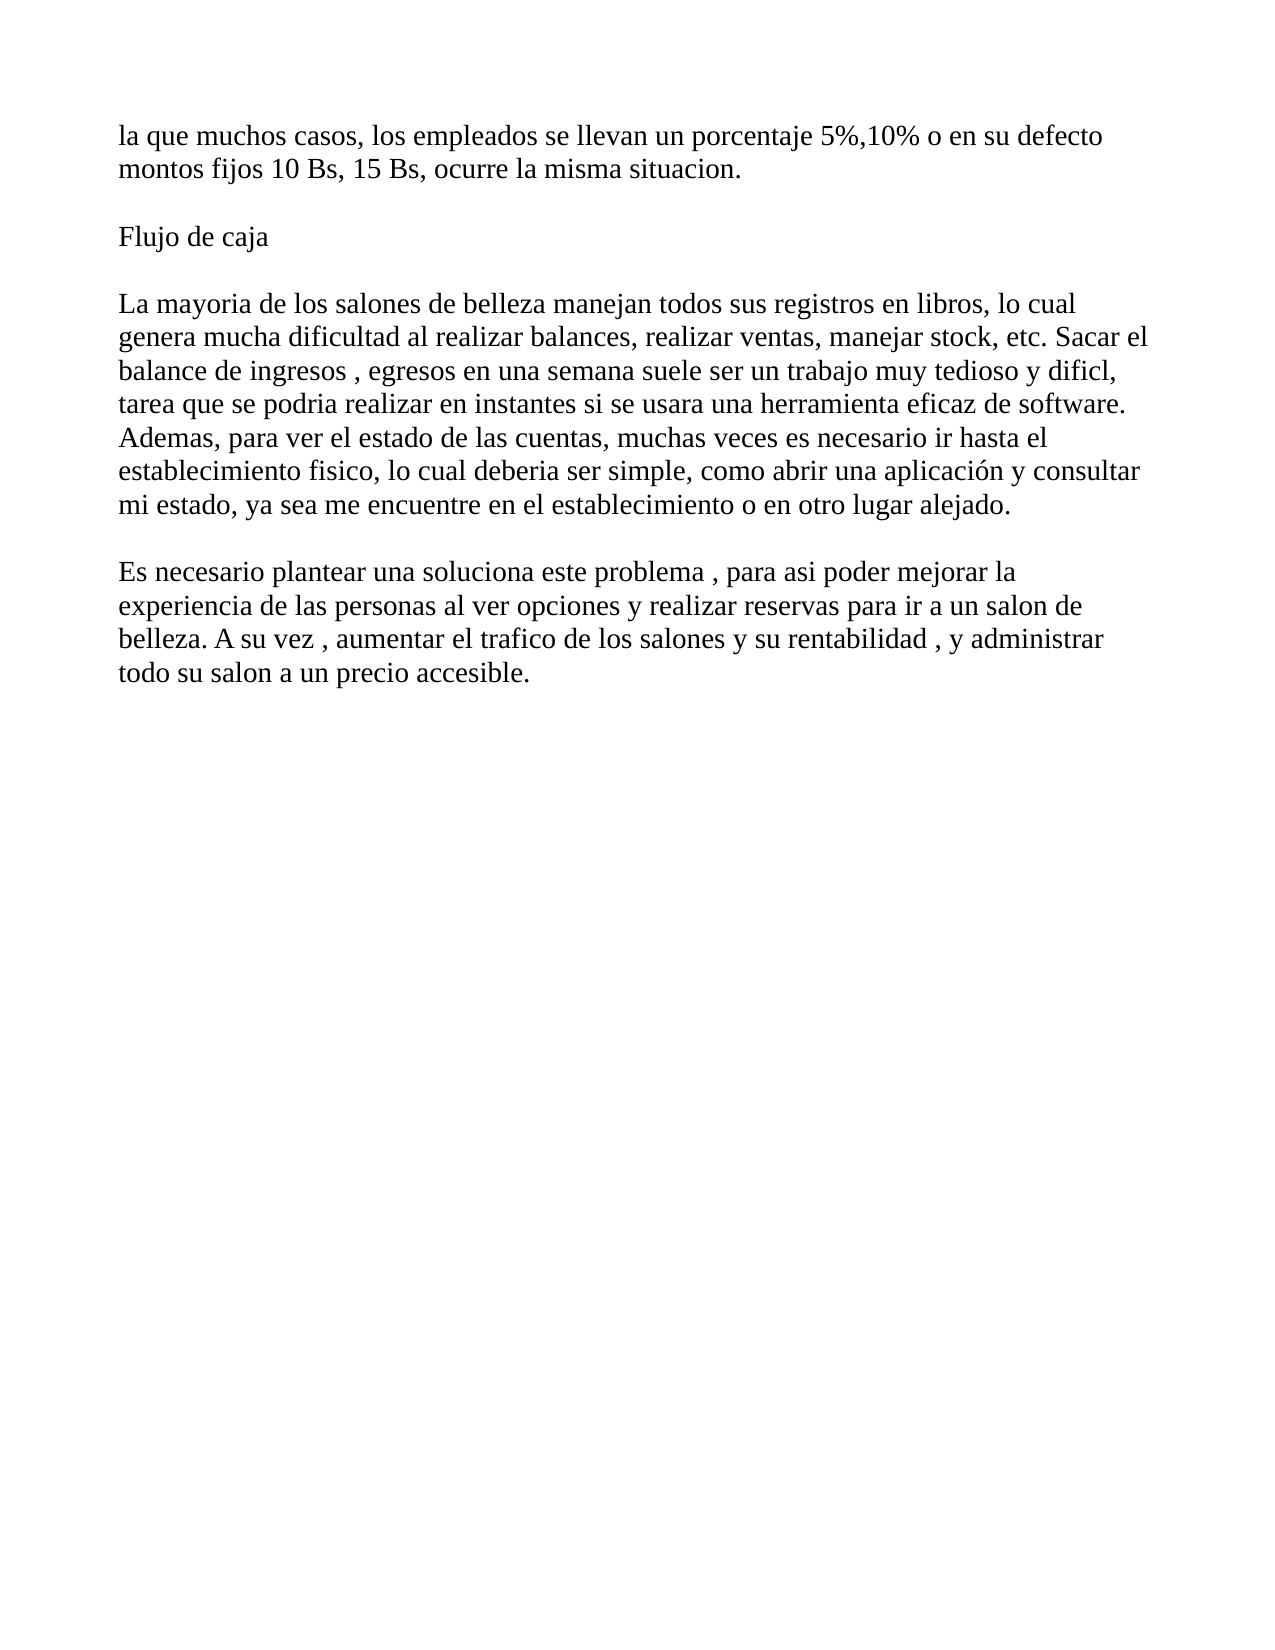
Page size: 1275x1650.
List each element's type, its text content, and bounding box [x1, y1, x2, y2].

text Es necesario plantear una soluciona este problema , para asi poder mejorar la experiencia de las personas al ver opciones y realizar reservas para ir a un salon de belleza. A su vez , aumentar el trafico de los salones y su rentabilidad , y administrar todo su salon a un precio accesible. [118, 554, 1157, 688]
text la que muchos casos, los empleados se llevan un porcentaje 5%,10% o en su defecto montos fijos 10 Bs, 15 Bs, ocurre la misma situacion. [118, 118, 1157, 185]
text La mayoria de los salones de belleza manejan todos sus registros en libros, lo cual genera mucha dificultad al realizar balances, realizar ventas, manejar stock, etc. Sacar el balance de ingresos , egresos en una semana suele ser un trabajo muy tedioso y dificl, tarea que se podria realizar en instantes si se usara una herramienta eficaz de software. Ademas, para ver el estado de las cuentas, muchas veces es necesario ir hasta el establecimiento fisico, lo cual deberia ser simple, como abrir una aplicación y consultar mi estado, ya sea me encuentre en el establecimiento o en otro lugar alejado. [118, 286, 1157, 521]
text Flujo de caja [118, 219, 1157, 252]
